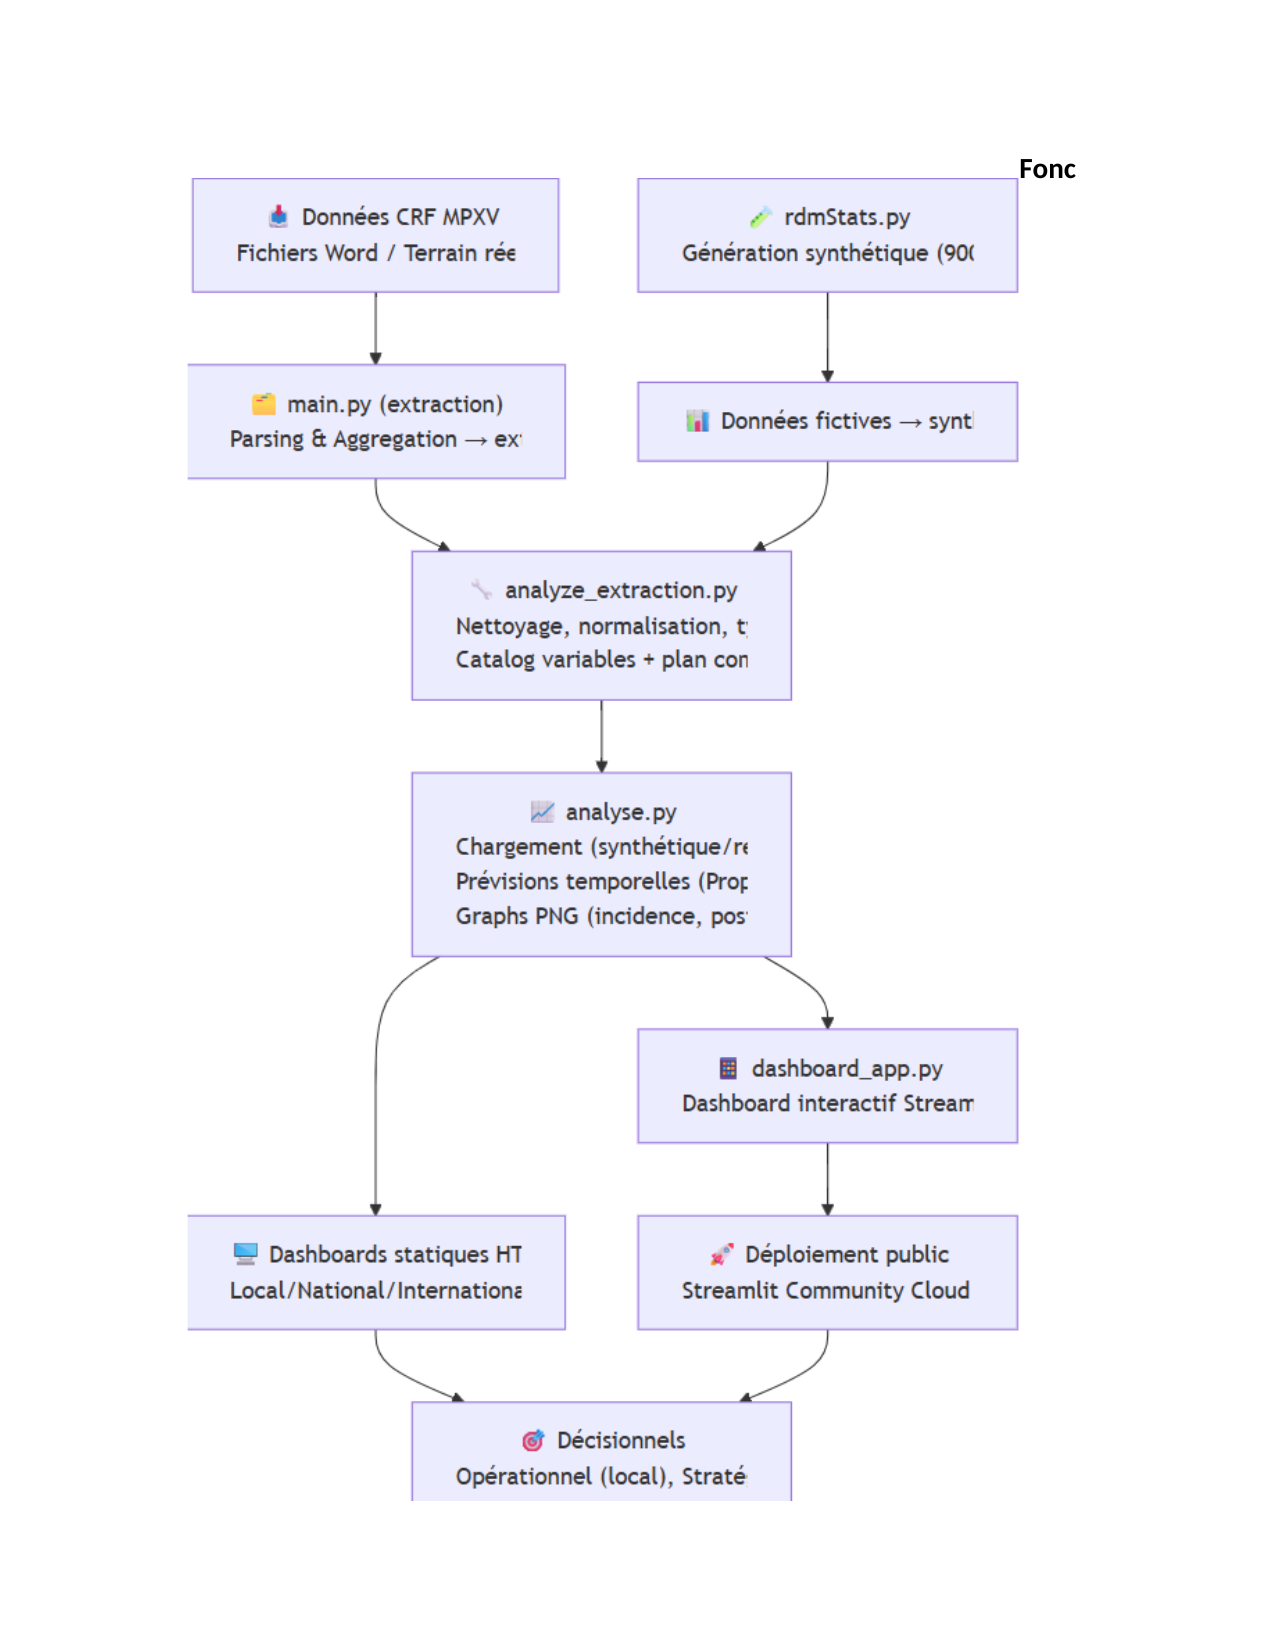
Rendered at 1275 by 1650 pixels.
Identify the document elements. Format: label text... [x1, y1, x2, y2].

title Fonc [187, 150, 1087, 1500]
